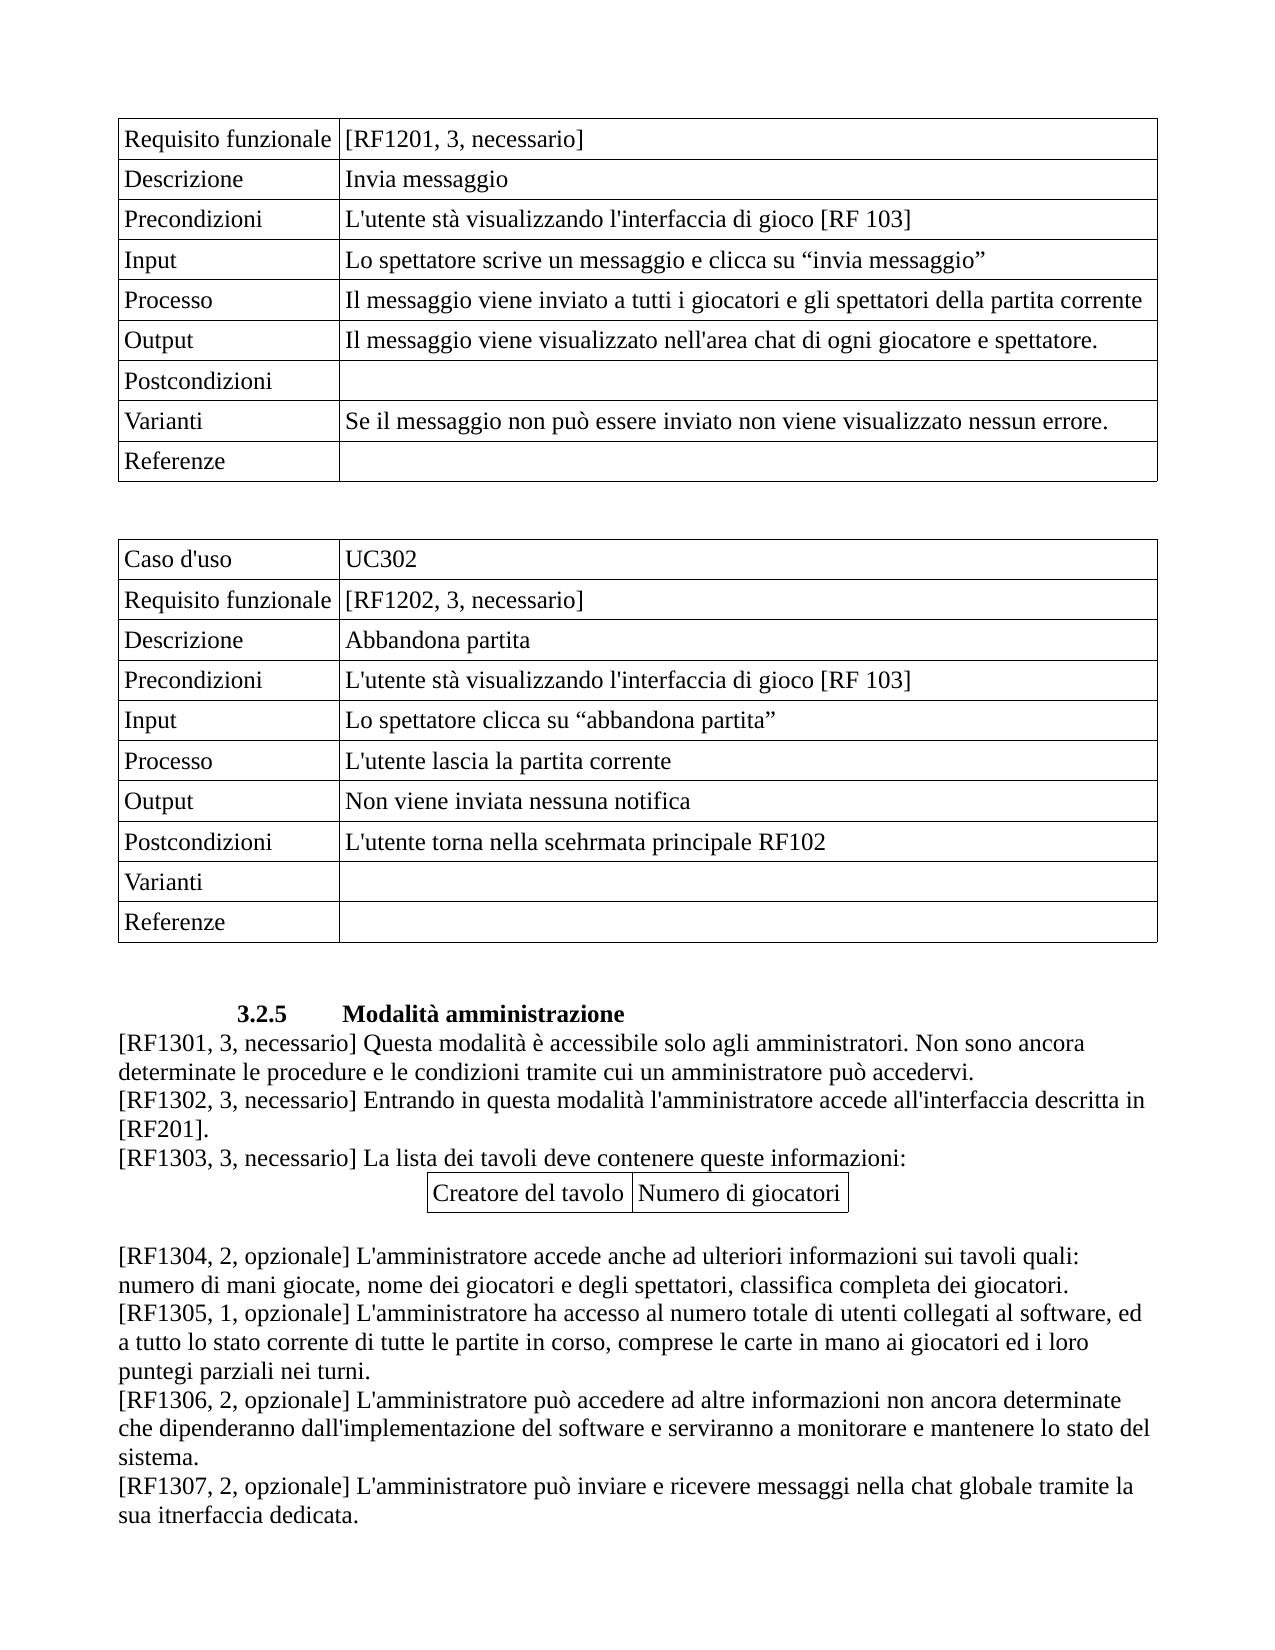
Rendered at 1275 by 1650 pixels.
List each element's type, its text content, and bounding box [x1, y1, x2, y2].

table_cell Se il messaggio non può essere inviato non viene visualizzato nessun errore. [340, 401, 1157, 441]
table_cell Varianti [119, 401, 339, 441]
table_cell L'utente stà visualizzando l'interfaccia di gioco [RF 103] [340, 200, 1157, 239]
table_cell [340, 902, 1157, 942]
table_cell Descrizione [119, 620, 339, 659]
table_cell Referenze [119, 902, 339, 942]
table_cell [RF1202, 3, necessario] [340, 580, 1157, 619]
text [RF1305, 1, opzionale] L'amministratore ha accesso al numero totale di utenti collegati al software, ed a tutto lo stato corrente di tutte le partite in corso, comprese le carte in mano ai giocatori ed i loro puntegi parziali nei turni. [118, 1298, 1157, 1385]
table_cell Precondizioni [119, 200, 339, 239]
table_cell Processo [119, 280, 339, 320]
table_cell Processo [119, 741, 339, 780]
table_cell Requisito funzionale [119, 580, 339, 619]
table_cell Postcondizioni [119, 822, 339, 861]
text [RF1307, 2, opzionale] L'amministratore può inviare e ricevere messaggi nella chat globale tramite la sua itnerfaccia dedicata. [118, 1471, 1157, 1528]
table_cell [RF1201, 3, necessario] [340, 119, 1157, 158]
table_cell L'utente stà visualizzando l'interfaccia di gioco [RF 103] [340, 661, 1157, 700]
table_header Caso d'uso [119, 540, 339, 579]
table_cell Input [119, 240, 339, 279]
table_cell Input [119, 701, 339, 740]
table_header UC302 [340, 540, 1157, 579]
table_cell L'utente lascia la partita corrente [340, 741, 1157, 780]
list Modalità amministrazione [231, 999, 1157, 1028]
table_cell Postcondizioni [119, 361, 339, 400]
table_cell Lo spettatore clicca su “abbandona partita” [340, 701, 1157, 740]
table_cell L'utente torna nella scehrmata principale RF102 [340, 822, 1157, 861]
table_cell [340, 442, 1157, 481]
text [RF1306, 2, opzionale] L'amministratore può accedere ad altre informazioni non ancora determinate che dipenderanno dall'implementazione del software e serviranno a monitorare e mantenere lo stato del sistema. [118, 1385, 1157, 1471]
table_cell Abbandona partita [340, 620, 1157, 659]
table_cell Invia messaggio [340, 160, 1157, 199]
table_cell Requisito funzionale [119, 119, 339, 158]
table_cell Output [119, 321, 339, 360]
table_cell Non viene inviata nessuna notifica [340, 781, 1157, 821]
table_cell Precondizioni [119, 661, 339, 700]
table_cell Lo spettatore scrive un messaggio e clicca su “invia messaggio” [340, 240, 1157, 279]
text [RF1301, 3, necessario] Questa modalità è accessibile solo agli amministratori. Non sono ancora determinate le procedure e le condizioni tramite cui un amministratore può accedervi. [118, 1028, 1157, 1086]
table_cell Referenze [119, 442, 339, 481]
table_cell Il messaggio viene visualizzato nell'area chat di ogni giocatore e spettatore. [340, 321, 1157, 360]
table_header Numero di giocatori [633, 1173, 848, 1212]
table_cell Il messaggio viene inviato a tutti i giocatori e gli spettatori della partita corrente [340, 280, 1157, 320]
text [RF1303, 3, necessario] La lista dei tavoli deve contenere queste informazioni: [118, 1143, 1157, 1172]
text [RF1304, 2, opzionale] L'amministratore accede anche ad ulteriori informazioni sui tavoli quali: numero di mani giocate, nome dei giocatori e degli spettatori, classifica completa dei giocatori. [118, 1241, 1157, 1298]
table_cell Varianti [119, 862, 339, 901]
table_cell [340, 361, 1157, 400]
table_header Creatore del tavolo [428, 1173, 632, 1212]
table_cell Descrizione [119, 160, 339, 199]
text [RF1302, 3, necessario] Entrando in questa modalità l'amministratore accede all'interfaccia descritta in [RF201]. [118, 1086, 1157, 1143]
table_cell [340, 862, 1157, 901]
table_cell Output [119, 781, 339, 821]
